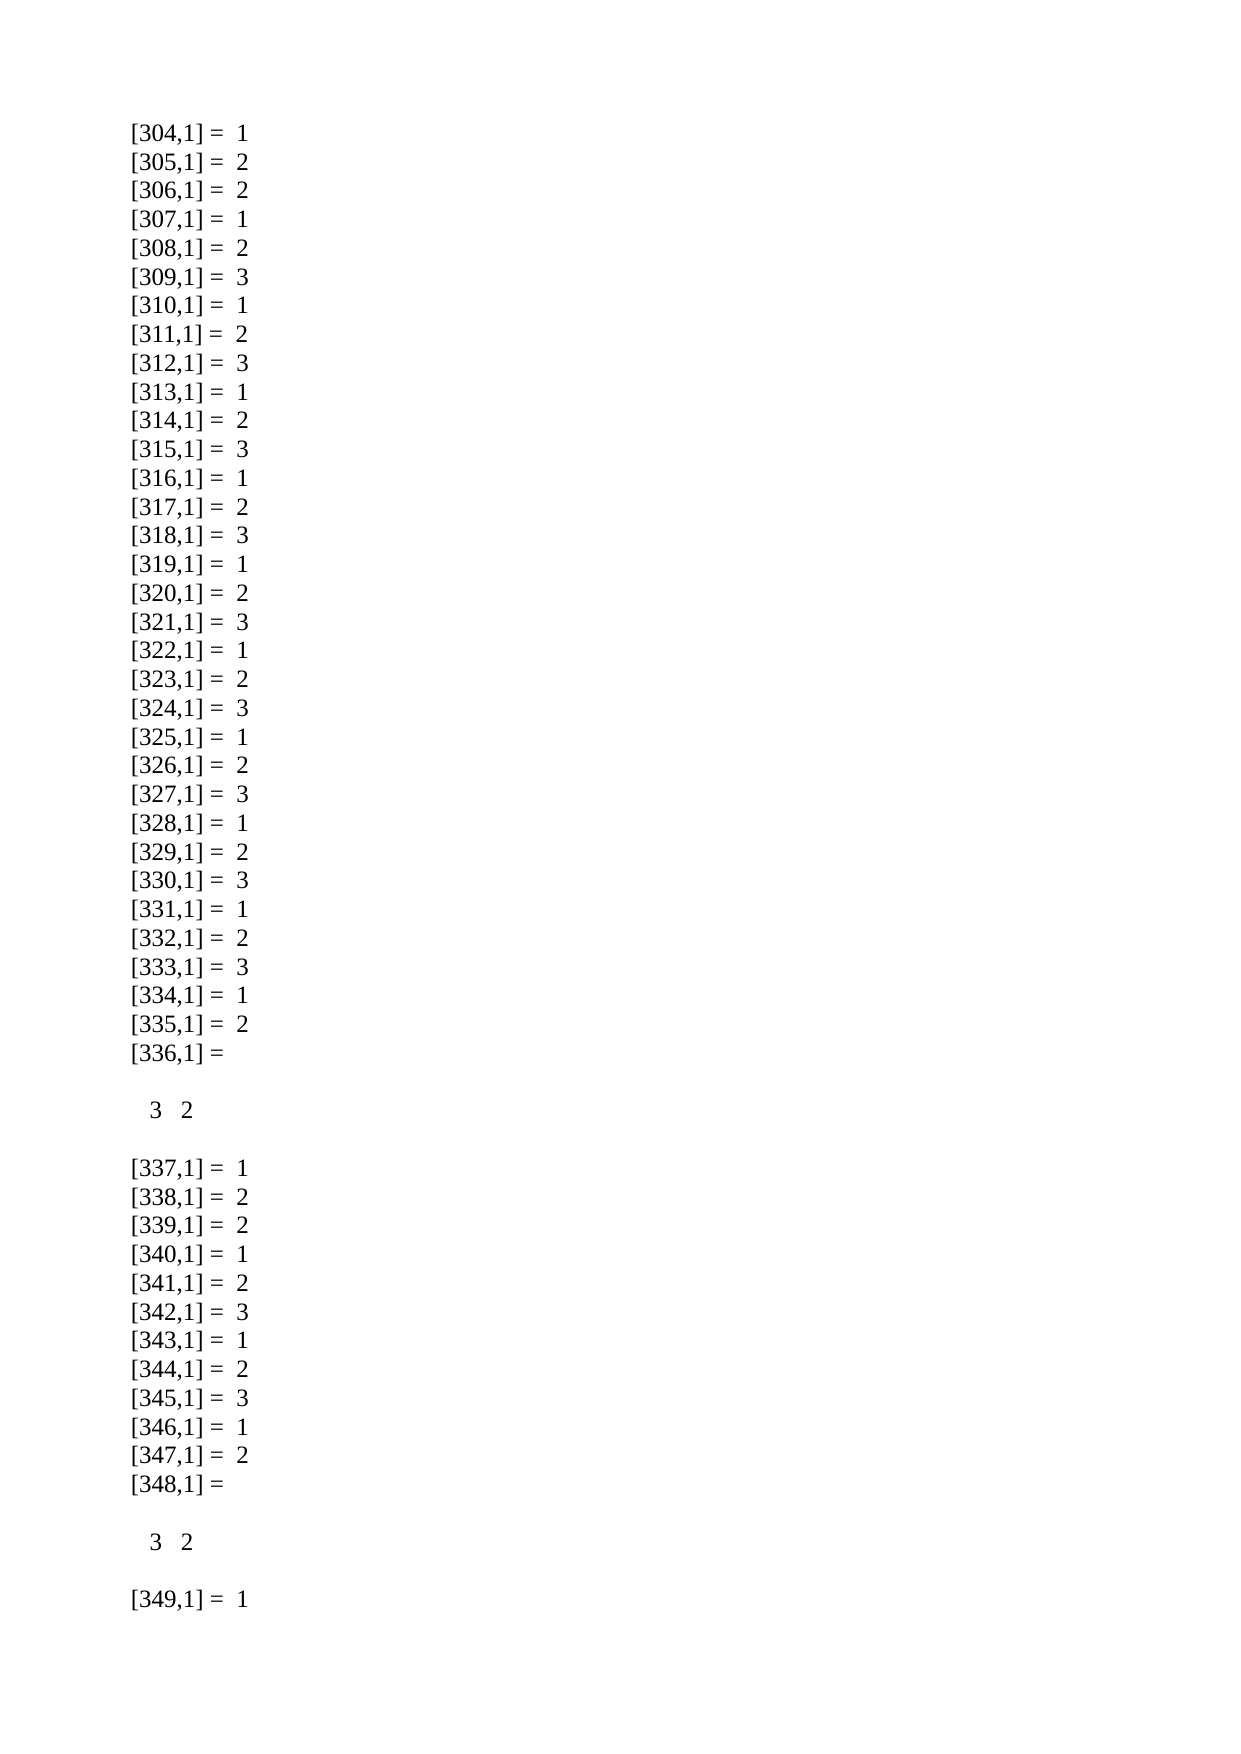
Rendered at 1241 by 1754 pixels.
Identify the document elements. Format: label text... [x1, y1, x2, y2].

text [332,1] = 2 [118, 923, 1122, 952]
text [341,1] = 2 [118, 1268, 1122, 1297]
text [337,1] = 1 [118, 1153, 1122, 1182]
text [322,1] = 1 [118, 636, 1122, 664]
text [315,1] = 3 [118, 434, 1122, 463]
text [335,1] = 2 [118, 1009, 1122, 1038]
text [344,1] = 2 [118, 1354, 1122, 1383]
text [327,1] = 3 [118, 779, 1122, 808]
text [328,1] = 1 [118, 808, 1122, 837]
text [313,1] = 1 [118, 377, 1122, 406]
text [347,1] = 2 [118, 1441, 1122, 1469]
text [336,1] = [118, 1038, 1122, 1067]
text [320,1] = 2 [118, 578, 1122, 607]
text [321,1] = 3 [118, 607, 1122, 636]
text [349,1] = 1 [118, 1584, 1122, 1613]
text [338,1] = 2 [118, 1182, 1122, 1211]
text [348,1] = [118, 1469, 1122, 1498]
text [326,1] = 2 [118, 751, 1122, 779]
text [346,1] = 1 [118, 1412, 1122, 1441]
text [318,1] = 3 [118, 521, 1122, 549]
text [323,1] = 2 [118, 664, 1122, 693]
text [305,1] = 2 [118, 147, 1122, 176]
text [342,1] = 3 [118, 1297, 1122, 1326]
text [311,1] = 2 [118, 319, 1122, 348]
text 3 2 [118, 1527, 1122, 1556]
text [316,1] = 1 [118, 463, 1122, 492]
text [304,1] = 1 [118, 118, 1122, 147]
text [340,1] = 1 [118, 1239, 1122, 1268]
text [325,1] = 1 [118, 722, 1122, 751]
text [319,1] = 1 [118, 549, 1122, 578]
text [333,1] = 3 [118, 952, 1122, 981]
text [345,1] = 3 [118, 1383, 1122, 1412]
text 3 2 [118, 1096, 1122, 1124]
text [330,1] = 3 [118, 866, 1122, 894]
text [339,1] = 2 [118, 1211, 1122, 1239]
text [329,1] = 2 [118, 837, 1122, 866]
text [334,1] = 1 [118, 981, 1122, 1009]
text [317,1] = 2 [118, 492, 1122, 521]
text [307,1] = 1 [118, 204, 1122, 233]
text [308,1] = 2 [118, 233, 1122, 262]
text [324,1] = 3 [118, 693, 1122, 722]
text [312,1] = 3 [118, 348, 1122, 377]
text [314,1] = 2 [118, 406, 1122, 434]
text [310,1] = 1 [118, 291, 1122, 319]
text [331,1] = 1 [118, 894, 1122, 923]
text [306,1] = 2 [118, 176, 1122, 204]
text [309,1] = 3 [118, 262, 1122, 291]
text [343,1] = 1 [118, 1326, 1122, 1354]
